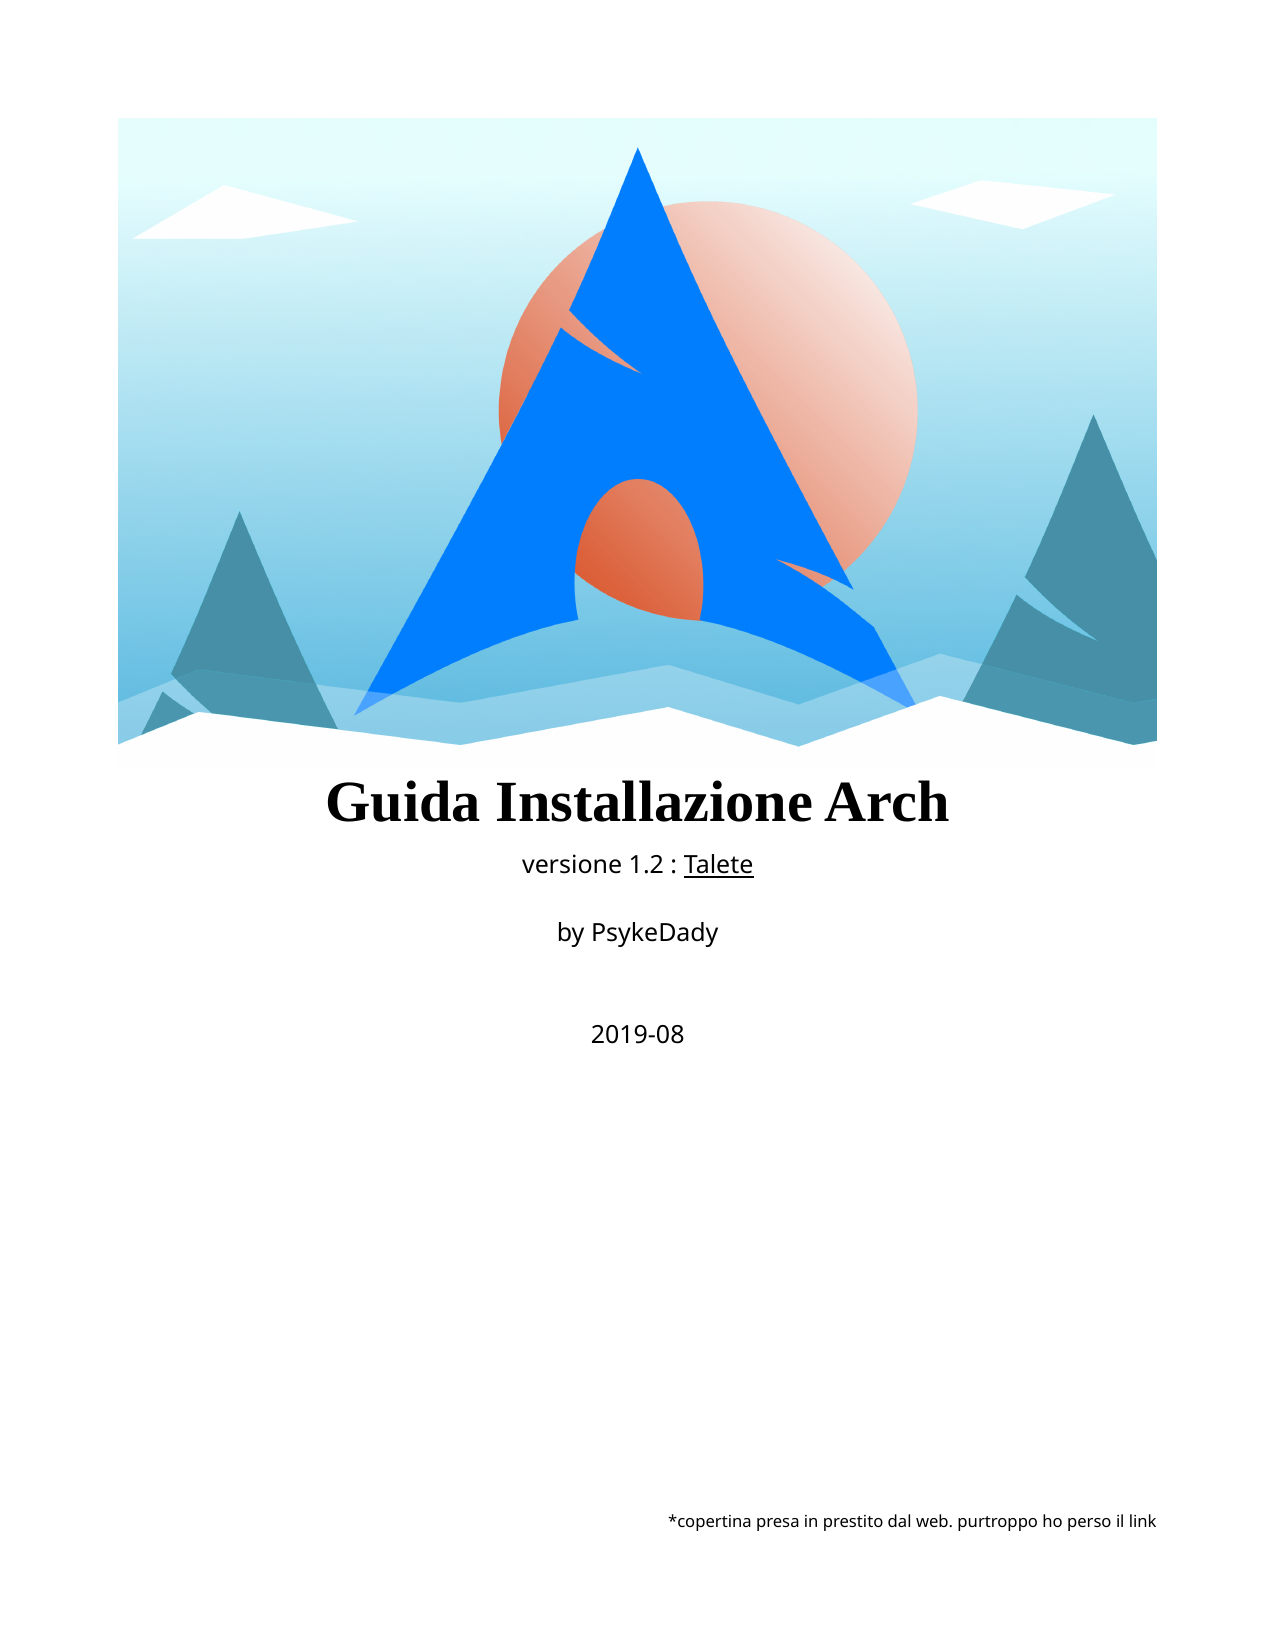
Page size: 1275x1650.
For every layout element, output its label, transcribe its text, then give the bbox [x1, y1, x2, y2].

text 2019-08 [118, 1017, 1157, 1051]
title Guida Installazione Arch [118, 768, 1157, 834]
picture [118, 118, 1157, 768]
text by PsykeDady [118, 915, 1157, 949]
text versione 1.2 : Talete [118, 847, 1157, 881]
